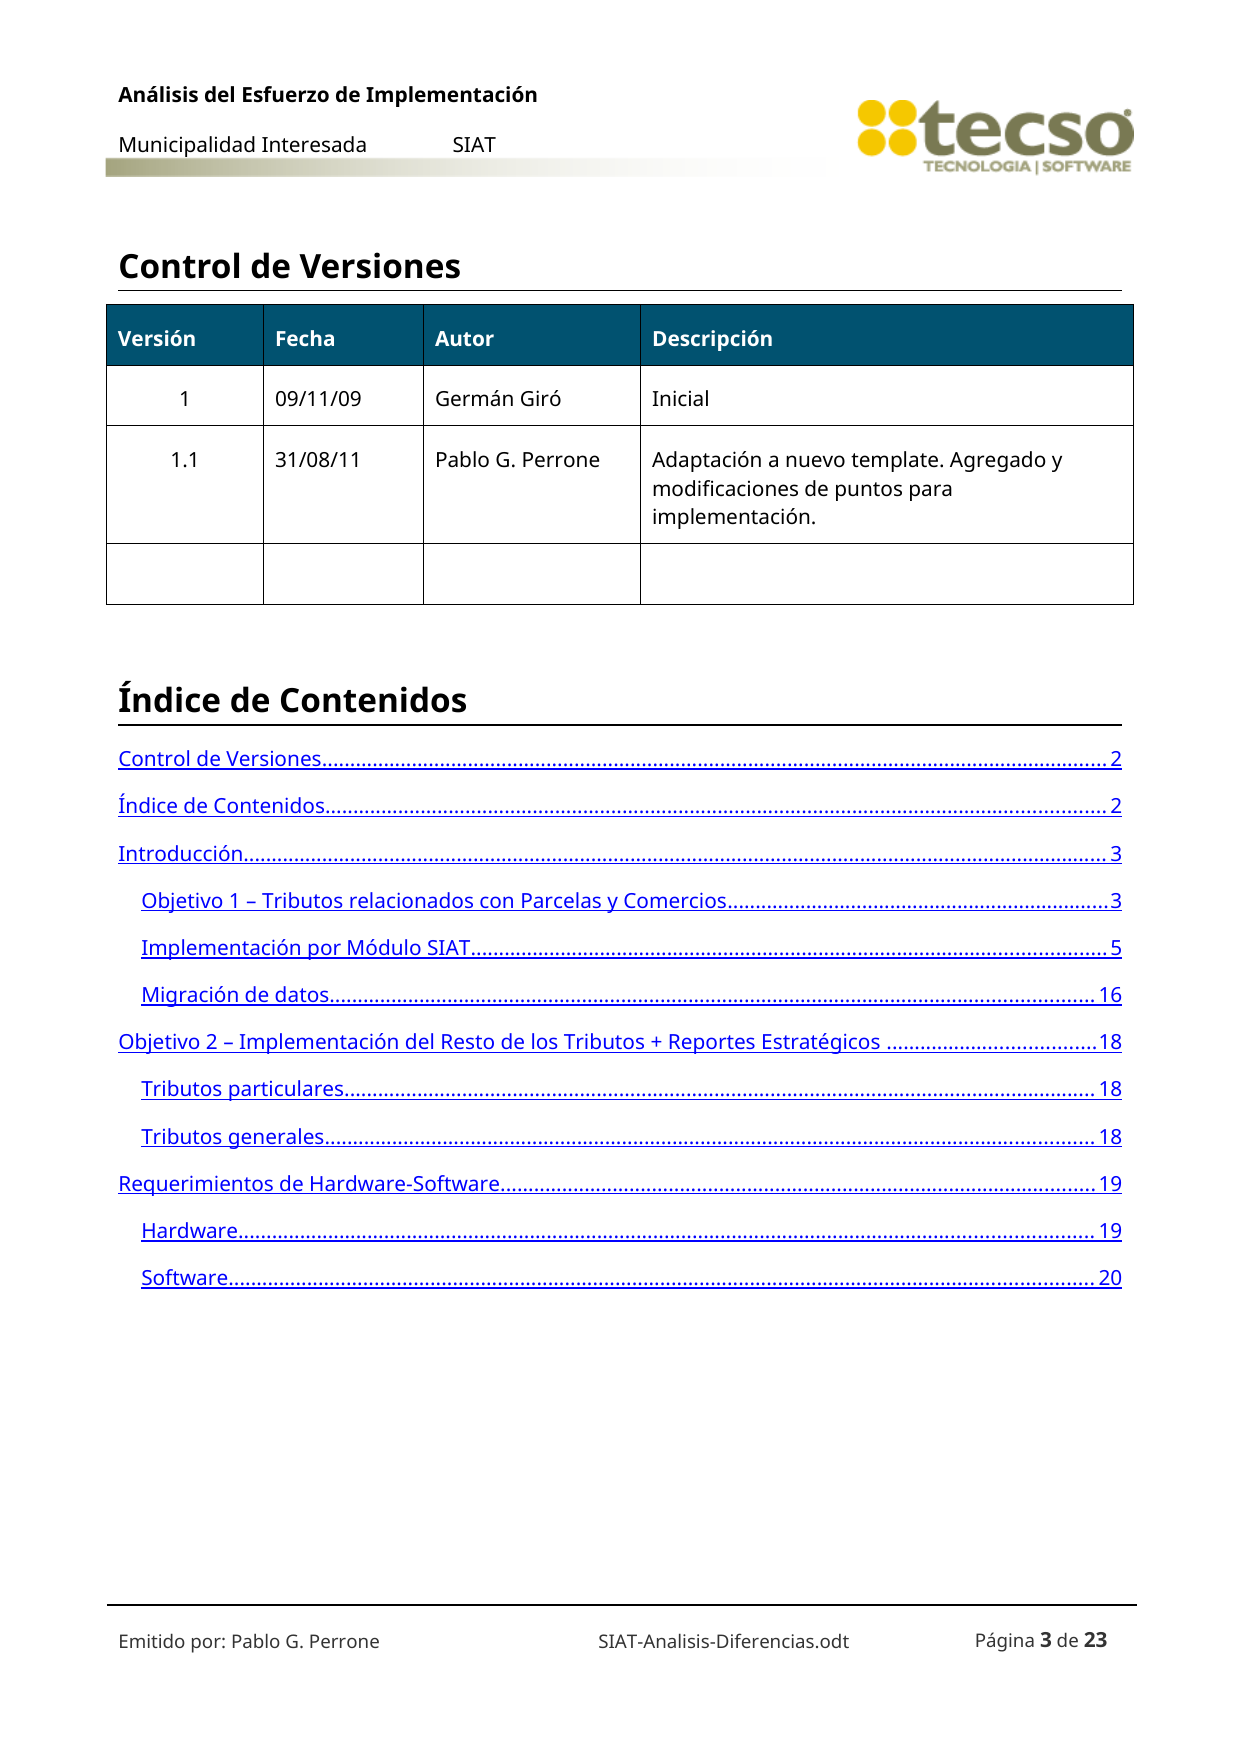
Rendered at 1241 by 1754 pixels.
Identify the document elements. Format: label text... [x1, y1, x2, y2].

table_cell 31/08/11 [264, 426, 423, 543]
table_cell [641, 544, 1133, 604]
table_cell [264, 544, 423, 604]
text Implementación por Módulo SIAT 5 [141, 933, 1122, 957]
table_cell 1 [107, 366, 263, 425]
table_cell 1.1 [107, 426, 263, 543]
text Introducción 3 [118, 839, 1122, 863]
table_cell Germán Giró [424, 366, 640, 425]
text Hardware 19 [141, 1216, 1122, 1240]
table_header Versión [107, 305, 263, 365]
table_header Descripción [641, 305, 1133, 365]
table_cell Adaptación a nuevo template. Agregado y modificaciones de puntos para implementación. [641, 426, 1133, 543]
text Índice de Contenidos 2 [118, 791, 1122, 816]
table_cell [424, 544, 640, 604]
text Software 20 [141, 1263, 1122, 1287]
text Control de Versiones 2 [118, 744, 1122, 768]
subtitle Control de Versiones [118, 243, 1122, 290]
table_cell [107, 544, 263, 604]
table_cell Pablo G. Perrone [424, 426, 640, 543]
text Objetivo 1 – Tributos relacionados con Parcelas y Comercios 3 [141, 886, 1122, 910]
table_header Autor [424, 305, 640, 365]
table_cell Inicial [641, 366, 1133, 425]
table_cell 09/11/09 [264, 366, 423, 425]
text Requerimientos de Hardware-Software 19 [118, 1169, 1122, 1193]
text Tributos particulares 18 [141, 1074, 1122, 1099]
text Tributos generales 18 [141, 1122, 1122, 1146]
picture [105, 100, 1134, 177]
table_header Fecha [264, 305, 423, 365]
text Objetivo 2 – Implementación del Resto de los Tributos + Reportes Estratégicos 18 [118, 1027, 1122, 1052]
subtitle Índice de Contenidos [118, 677, 1122, 724]
text Migración de datos 16 [141, 980, 1122, 1004]
